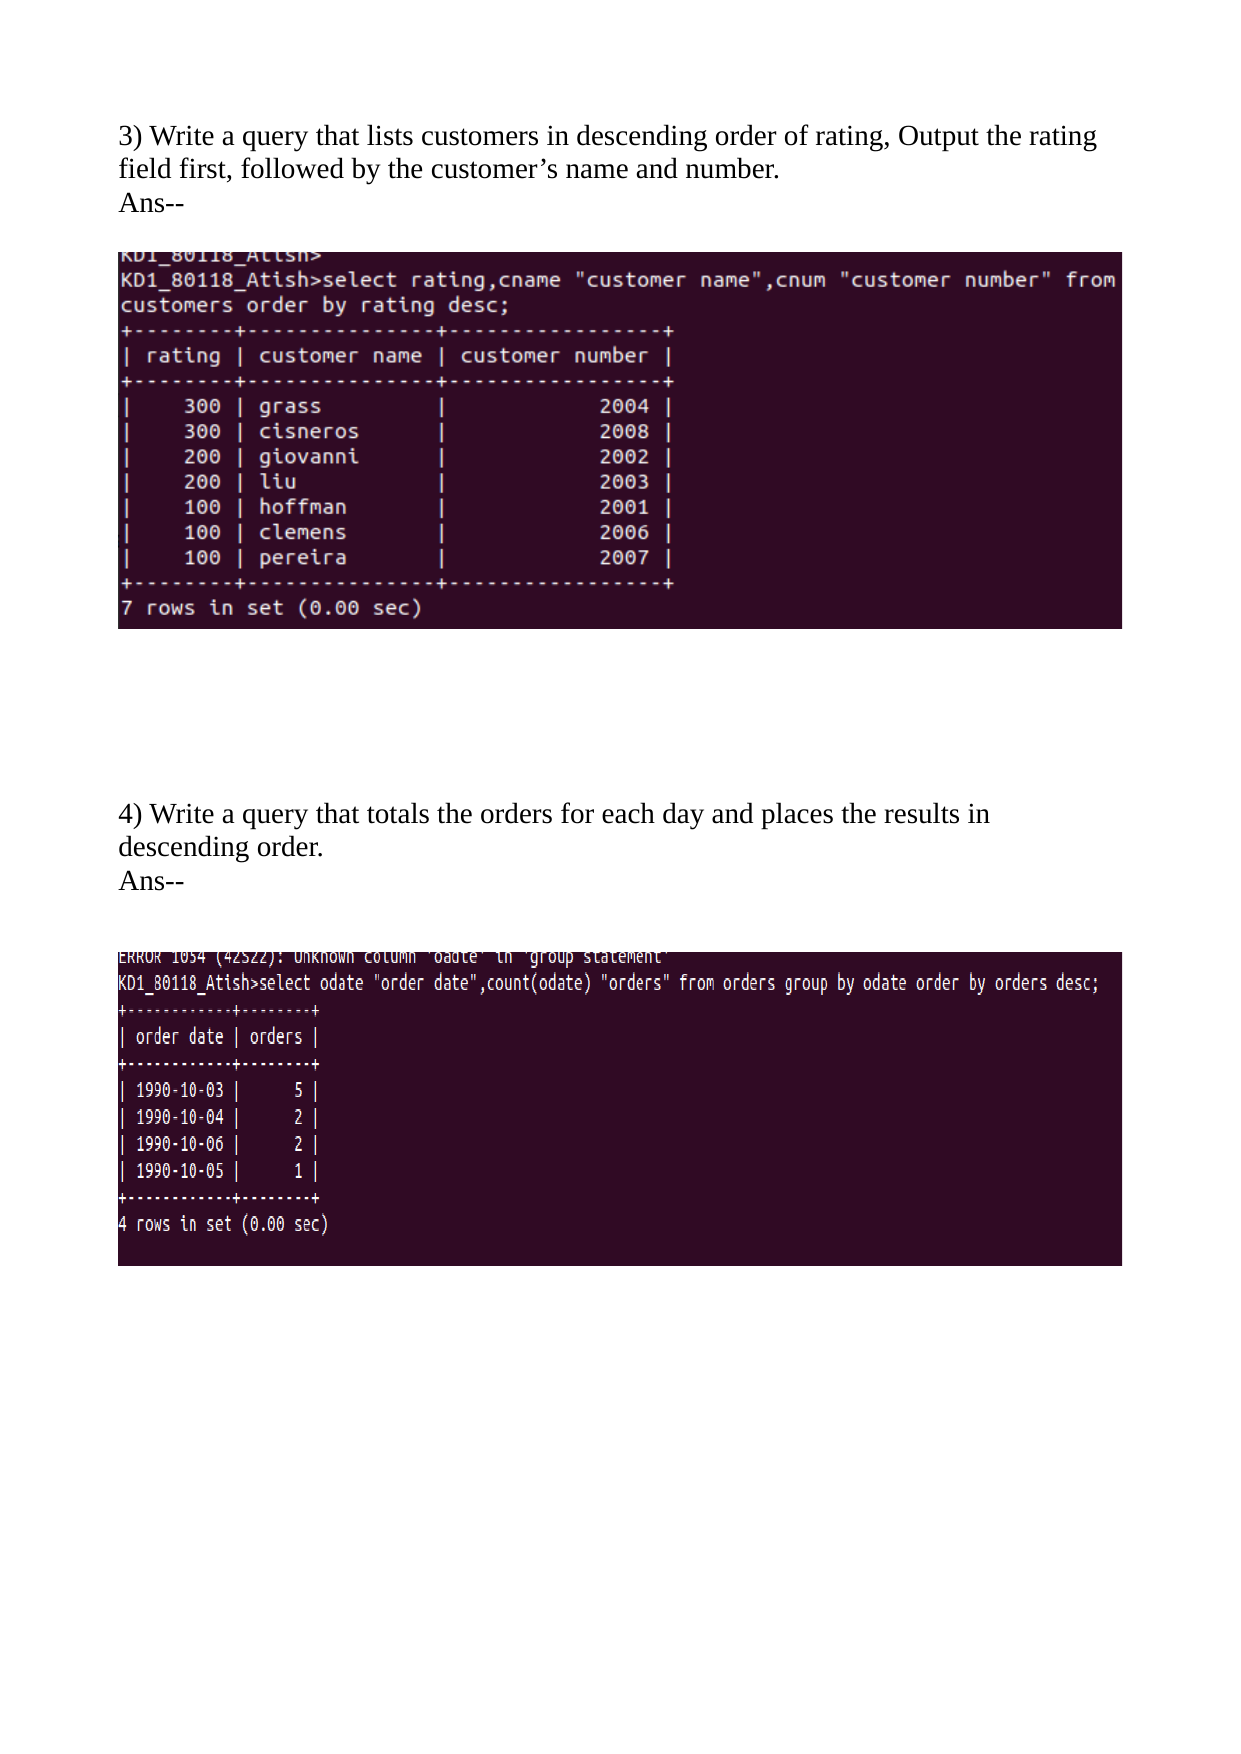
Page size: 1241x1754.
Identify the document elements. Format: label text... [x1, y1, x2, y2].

text 3) Write a query that lists customers in descending order of rating, Output the rating field first, followed by the customer’s name and number. [118, 118, 1122, 185]
picture [118, 952, 1123, 1266]
picture [118, 252, 1123, 629]
text Ans-- [118, 185, 1122, 219]
text Ans-- [118, 863, 1122, 897]
text 4) Write a query that totals the orders for each day and places the results in descending order. [118, 796, 1122, 863]
